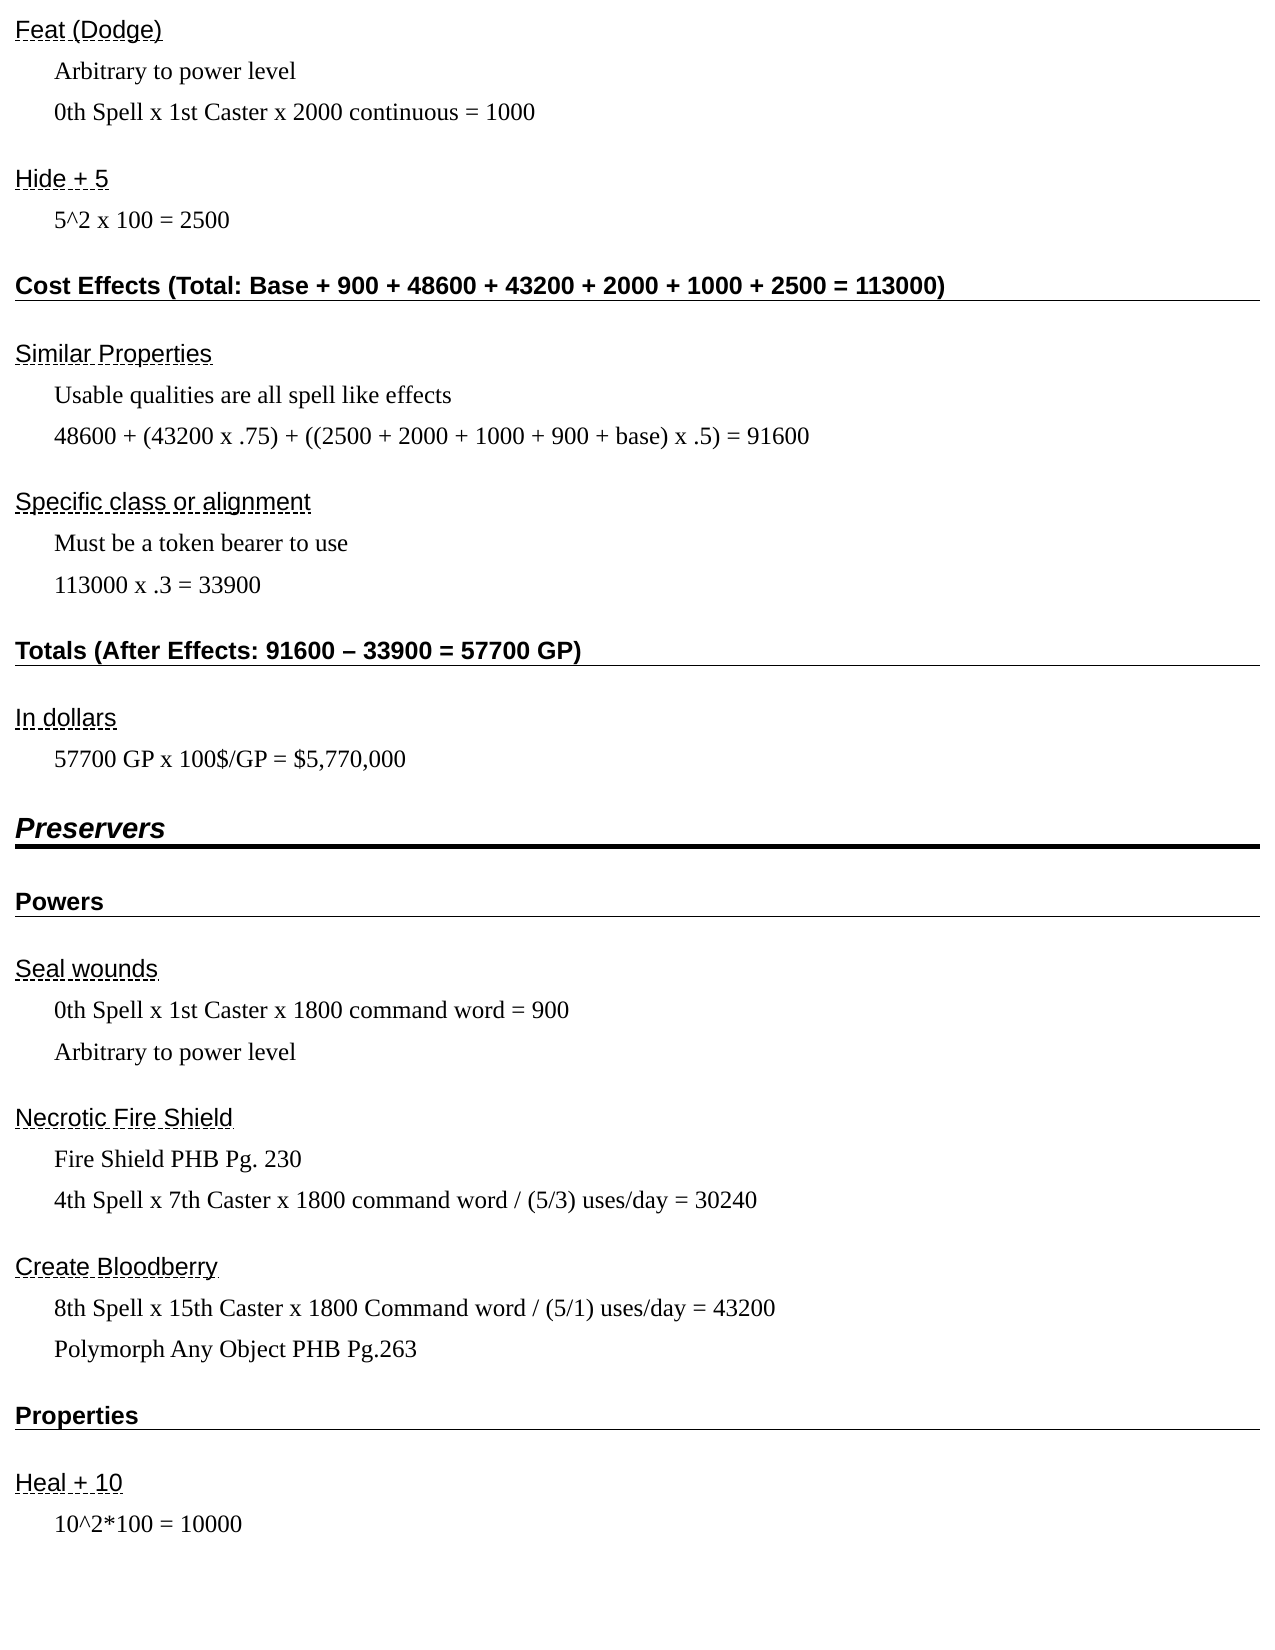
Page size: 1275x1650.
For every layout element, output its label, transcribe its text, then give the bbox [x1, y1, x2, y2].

subtitle Similar Properties [15, 338, 1260, 367]
subtitle Hide + 5 [15, 164, 1260, 192]
text 4th Spell x 7th Caster x 1800 command word / (5/3) uses/day = 30240 [54, 1186, 1260, 1214]
subtitle Feat (Dodge) [15, 15, 1260, 44]
text 0th Spell x 1st Caster x 1800 command word = 900 [54, 996, 1260, 1024]
text 8th Spell x 15th Caster x 1800 Command word / (5/1) uses/day = 43200 [54, 1293, 1260, 1322]
subtitle Totals (After Effects: 91600 – 33900 = 57700 GP) [15, 636, 1260, 665]
text Arbitrary to power level [54, 1037, 1260, 1066]
subtitle In dollars [15, 703, 1260, 732]
text Polymorph Any Object PHB Pg.263 [54, 1334, 1260, 1363]
subtitle Seal wounds [15, 954, 1260, 983]
subtitle Cost Effects (Total: Base + 900 + 48600 + 43200 + 2000 + 1000 + 2500 = 113000) [15, 271, 1260, 300]
text Arbitrary to power level [54, 56, 1260, 85]
subtitle Preservers [15, 811, 1260, 844]
text 5^2 x 100 = 2500 [54, 205, 1260, 234]
subtitle Powers [15, 887, 1260, 916]
text 10^2*100 = 10000 [54, 1509, 1260, 1538]
text Usable qualities are all spell like effects [54, 380, 1260, 408]
text 57700 GP x 100$/GP = $5,770,000 [54, 744, 1260, 773]
subtitle Heal + 10 [15, 1468, 1260, 1497]
subtitle Properties [15, 1401, 1260, 1429]
subtitle Specific class or alignment [15, 487, 1260, 516]
text 48600 + (43200 x .75) + ((2500 + 2000 + 1000 + 900 + base) x .5) = 91600 [54, 421, 1260, 450]
text 113000 x .3 = 33900 [54, 570, 1260, 598]
text Fire Shield PHB Pg. 230 [54, 1144, 1260, 1173]
text 0th Spell x 1st Caster x 2000 continuous = 1000 [54, 97, 1260, 126]
text Must be a token bearer to use [54, 528, 1260, 557]
subtitle Necrotic Fire Shield [15, 1103, 1260, 1132]
subtitle Create Bloodberry [15, 1252, 1260, 1281]
